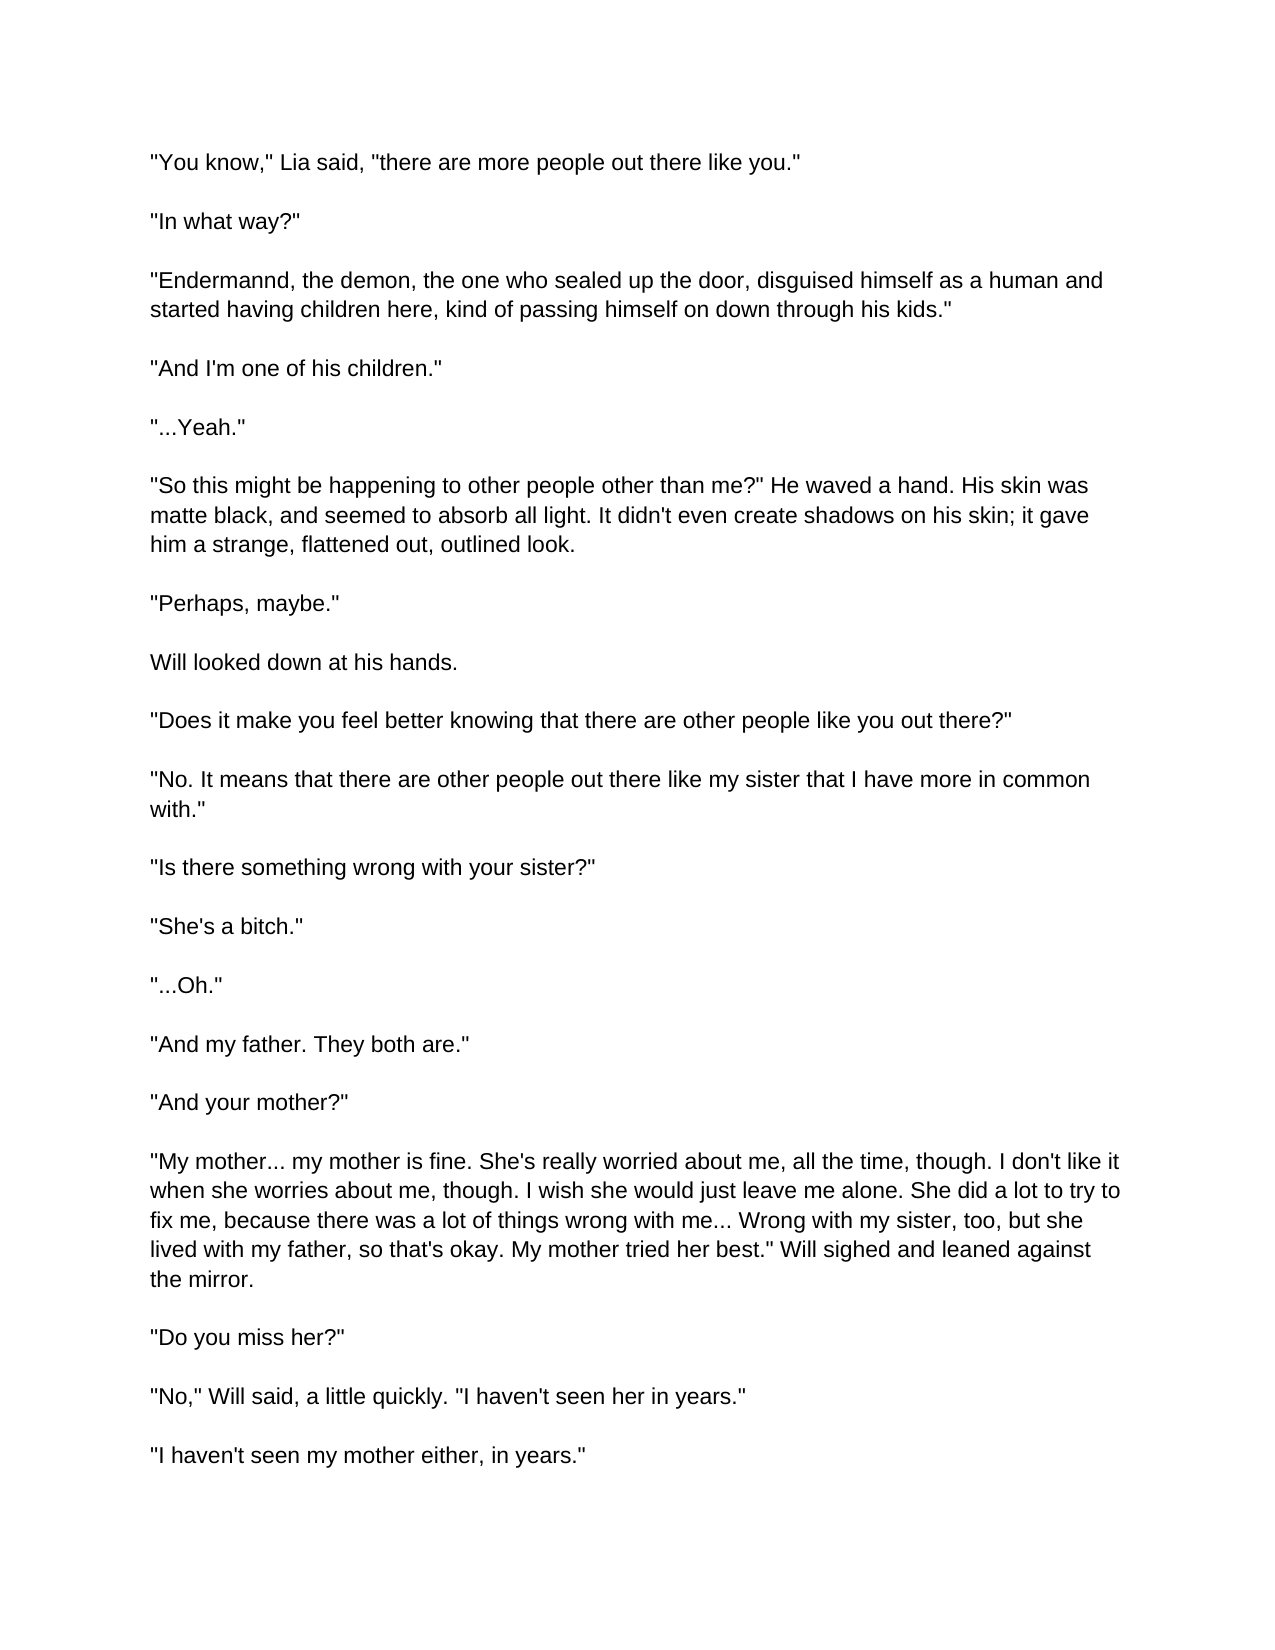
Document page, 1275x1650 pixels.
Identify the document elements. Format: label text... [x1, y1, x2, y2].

text "No. It means that there are other people out there like my sister that I have more in common with." [150, 767, 1125, 822]
text "I haven't seen my mother either, in years." [150, 1442, 1125, 1468]
text "Perhaps, maybe." [150, 591, 1125, 616]
text "Do you miss her?" [150, 1325, 1125, 1351]
text "Does it make you feel better knowing that there are other people like you out there?" [150, 708, 1125, 734]
text "And your mother?" [150, 1090, 1125, 1116]
text Will looked down at his hands. [150, 649, 1125, 675]
text "...Oh." [150, 972, 1125, 998]
text "And I'm one of his children." [150, 356, 1125, 381]
text "And my father. They both are." [150, 1031, 1125, 1057]
text "So this might be happening to other people other than me?" He waved a hand. His skin was matte black, and seemed to absorb all light. It didn't even create shadows on his skin; it gave him a strange, flattened out, outlined look. [150, 473, 1125, 557]
text "Is there something wrong with your sister?" [150, 855, 1125, 881]
text "She's a bitch." [150, 914, 1125, 939]
text "My mother... my mother is fine. She's really worried about me, all the time, though. I don't like it when she worries about me, though. I wish she would just leave me alone. She did a lot to try to fix me, because there was a lot of things wrong with me... Wrong with my sister, too, but she lived with my father, so that's okay. My mother tried her best." Will sighed and leaned against the mirror. [150, 1149, 1125, 1292]
text "You know," Lia said, "there are more people out there like you." [150, 150, 1125, 176]
text "...Yeah." [150, 414, 1125, 440]
text "No," Will said, a little quickly. "I haven't seen her in years." [150, 1384, 1125, 1409]
text "Endermannd, the demon, the one who sealed up the door, disguised himself as a human and started having children here, kind of passing himself on down through his kids." [150, 267, 1125, 322]
text "In what way?" [150, 209, 1125, 234]
